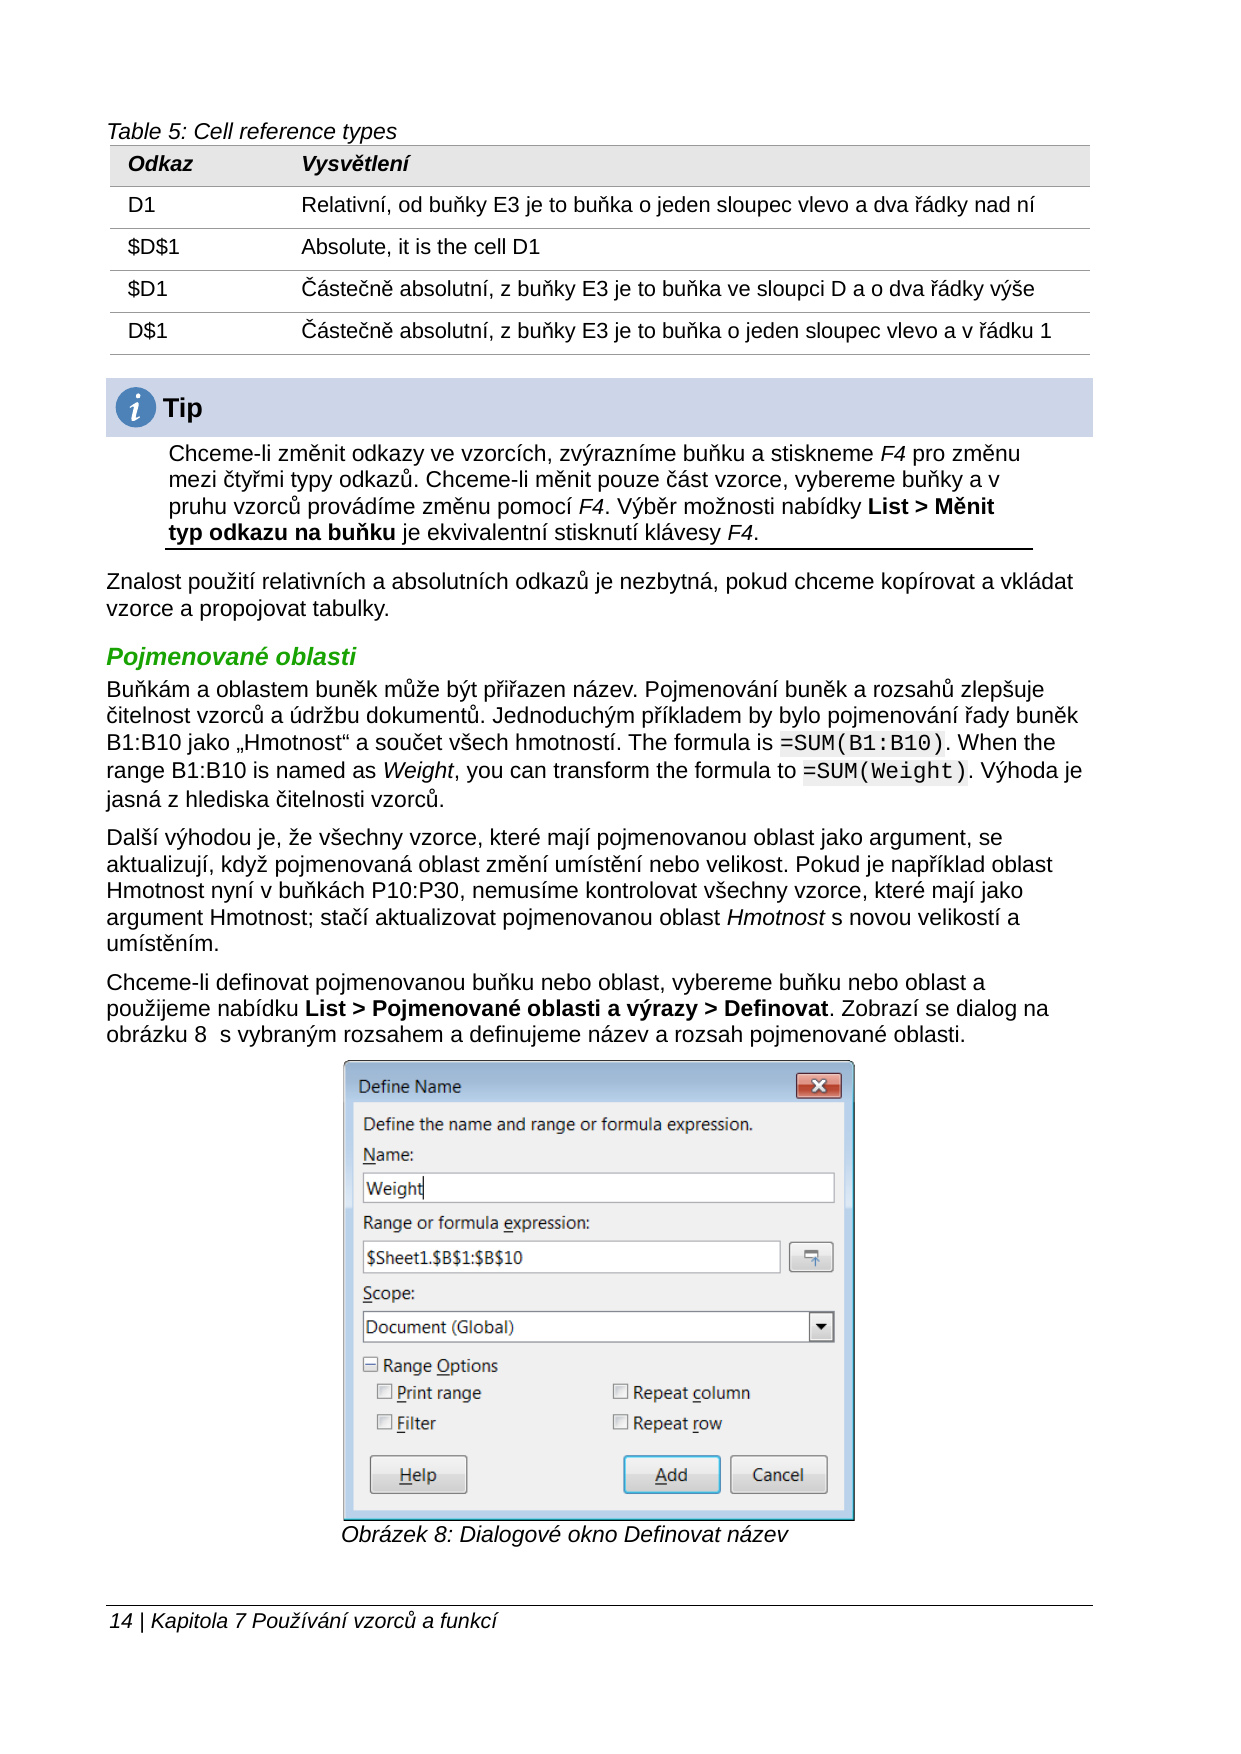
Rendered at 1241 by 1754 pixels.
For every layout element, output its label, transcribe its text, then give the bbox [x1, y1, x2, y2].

text Znalost použití relativních a absolutních odkazů je nezbytná, pokud chceme kopírovat a vkládat vzorce a propojovat tabulky. [106, 568, 1093, 621]
table_header Vysvětlení [283, 146, 1090, 186]
text Buňkám a oblastem buněk může být přiřazen název. Pojmenování buněk a rozsahů zlepšuje čitelnost vzorců a údržbu dokumentů. Jednoduchým příkladem by bylo pojmenování řady buněk B1:B10 jako „Hmotnost“ a součet všech hmotností. The formula is =SUM(B1:B10). When the range B1:B10 is named as Weight, you can transform the formula to =SUM(Weight). Výhoda je jasná z hlediska čitelnosti vzorců. [106, 676, 1093, 812]
text Chceme-li změnit odkazy ve vzorcích, zvýrazníme buňku a stiskneme F4 pro změnu mezi čtyřmi typy odkazů. Chceme-li měnit pouze část vzorce, vybereme buňky a v pruhu vzorců provádíme změnu pomocí F4. Výběr možnosti nabídky List > Měnit typ odkazu na buňku je ekvivalentní stisknutí klávesy F4. [165, 437, 1033, 548]
subtitle Tip [106, 378, 1093, 437]
table_header Odkaz [110, 146, 283, 186]
table_cell Relativní, od buňky E3 je to buňka o jeden sloupec vlevo a dva řádky nad ní [283, 187, 1090, 228]
table_cell Absolute, it is the cell D1 [283, 229, 1090, 270]
text Table 5: Cell reference types [106, 118, 1093, 144]
table_cell $D$1 [110, 229, 283, 270]
subtitle Pojmenované oblasti [106, 641, 1093, 670]
table_cell $D1 [110, 271, 283, 312]
picture [343, 1060, 856, 1521]
table_cell Částečně absolutní, z buňky E3 je to buňka ve sloupci D a o dva řádky výše [283, 271, 1090, 312]
text Další výhodou je, že všechny vzorce, které mají pojmenovanou oblast jako argument, se aktualizují, když pojmenovaná oblast změní umístění nebo velikost. Pokud je například oblast Hmotnost nyní v buňkách P10:P30, nemusíme kontrolovat všechny vzorce, které mají jako argument Hmotnost; stačí aktualizovat pojmenovanou oblast Hmotnost s novou velikostí a umístěním. [106, 824, 1093, 956]
text Obrázek 8: Dialogové okno Definovat název [341, 1060, 858, 1547]
text Chceme-li definovat pojmenovanou buňku nebo oblast, vybereme buňku nebo oblast a použijeme nabídku List > Pojmenované oblasti a výrazy > Definovat. Zobrazí se dialog na obrázku 8 s vybraným rozsahem a definujeme název a rozsah pojmenované oblasti. [106, 969, 1093, 1048]
table_cell D1 [110, 187, 283, 228]
table_cell Částečně absolutní, z buňky E3 je to buňka o jeden sloupec vlevo a v řádku 1 [283, 313, 1090, 354]
table_cell D$1 [110, 313, 283, 354]
